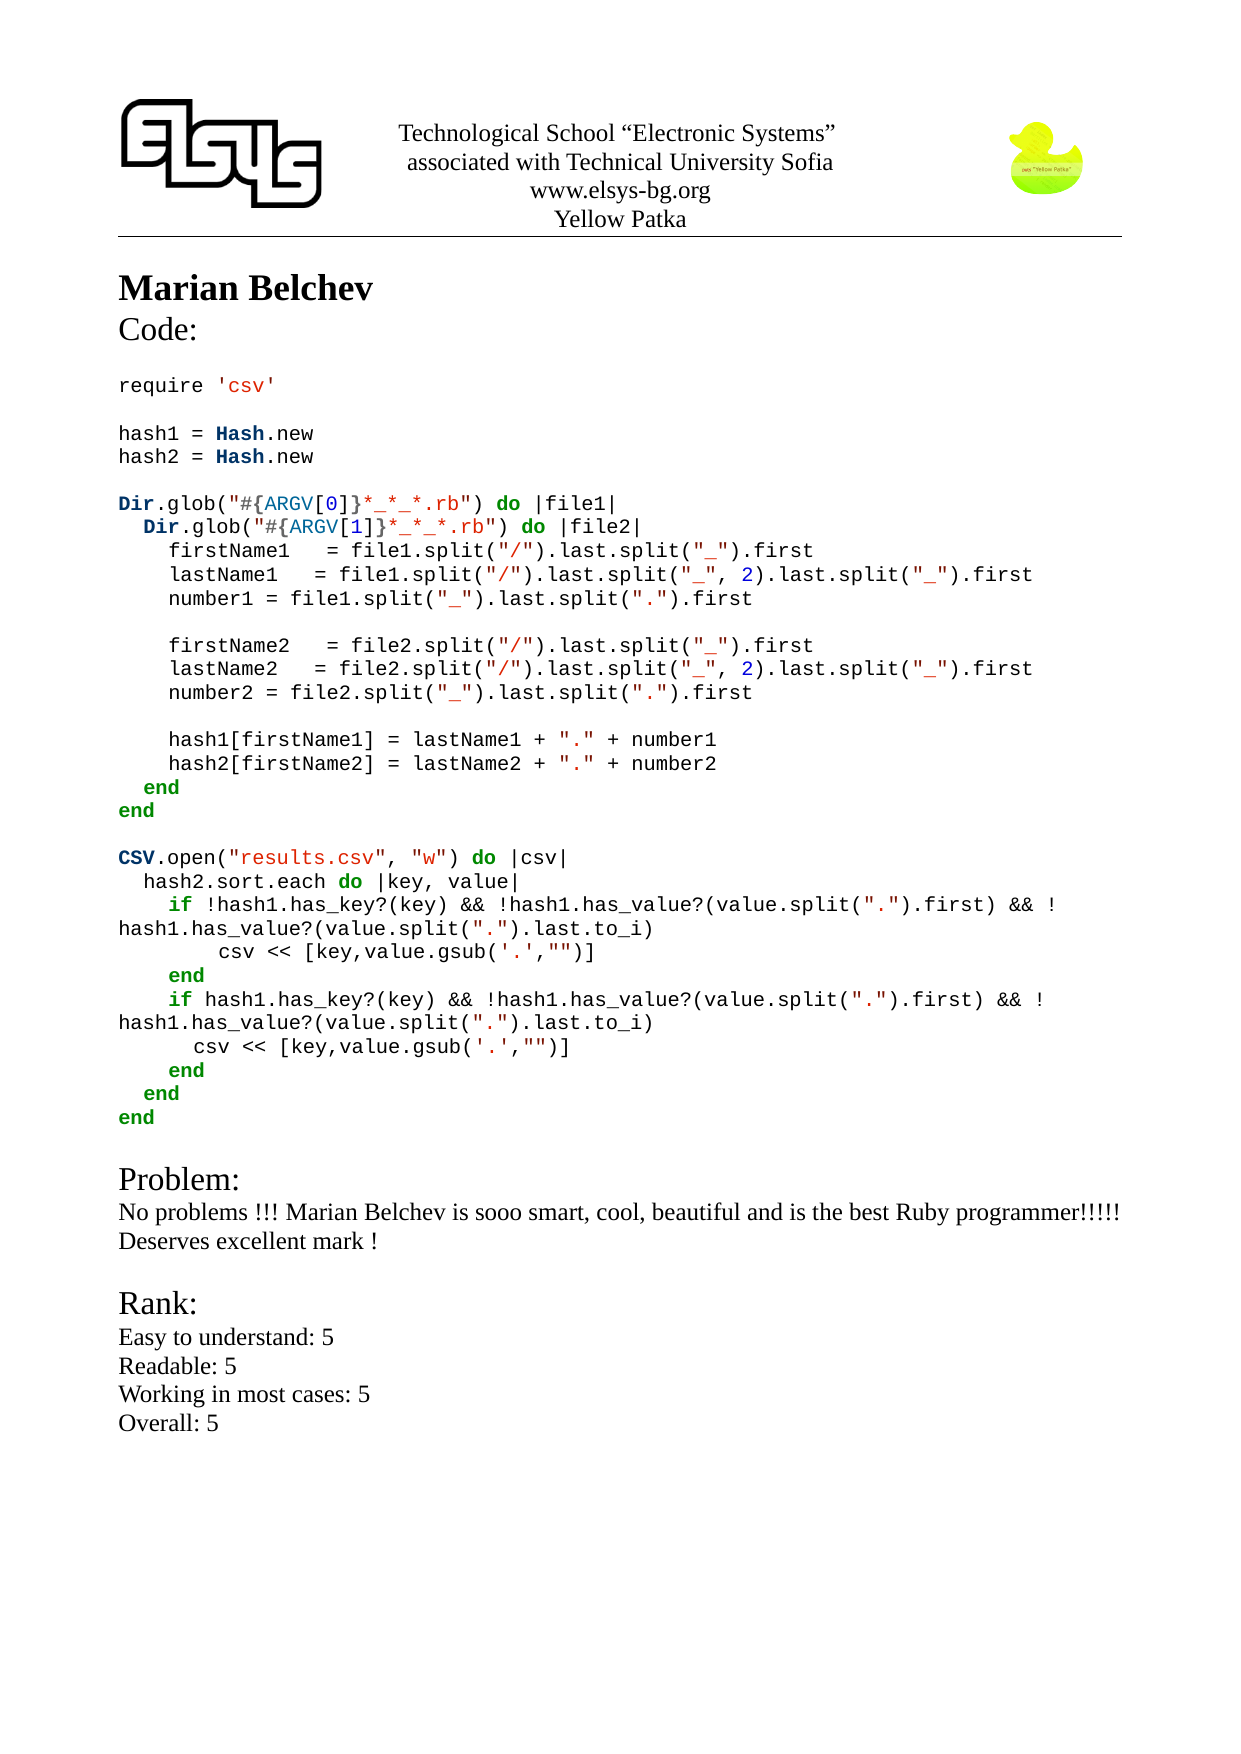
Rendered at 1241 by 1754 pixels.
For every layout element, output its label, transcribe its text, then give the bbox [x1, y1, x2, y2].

text Code: [118, 309, 1122, 347]
picture [972, 84, 1119, 232]
text end [118, 1107, 1122, 1130]
text No problems !!! Marian Belchev is sooo smart, cool, beautiful and is the best Ruby programmer!!!!! Deserves excellent mark ! [118, 1197, 1122, 1255]
text end [118, 965, 1122, 989]
text Dir.glob("#{ARGV[0]}*_*_*.rb") do |file1| [118, 493, 1122, 517]
text lastName2 = file2.split("/").last.split("_", 2).last.split("_").first [118, 658, 1122, 682]
text hash2 = Hash.new [118, 446, 1122, 469]
text end [118, 1059, 1122, 1083]
text hash2[firstName2] = lastName2 + "." + number2 [118, 753, 1122, 777]
text number1 = file1.split("_").last.split(".").first [118, 587, 1122, 611]
text csv << [key,value.gsub('.',"")] [118, 1036, 1122, 1059]
text if !hash1.has_key?(key) && !hash1.has_value?(value.split(".").first) && !hash1.has_value?(value.split(".").last.to_i) [118, 894, 1122, 942]
text CSV.open("results.csv", "w") do |csv| [118, 847, 1122, 871]
text lastName1 = file1.split("/").last.split("_", 2).last.split("_").first [118, 564, 1122, 587]
text Problem: [118, 1159, 1122, 1197]
text Working in most cases: 5 [118, 1379, 1122, 1408]
text end [118, 800, 1122, 824]
text Rank: [118, 1284, 1122, 1322]
text firstName1 = file1.split("/").last.split("_").first [118, 540, 1122, 564]
text end [118, 777, 1122, 800]
text require 'csv' [118, 376, 1122, 399]
text Marian Belchev [118, 266, 1122, 309]
text hash1 = Hash.new [118, 423, 1122, 446]
text number2 = file2.split("_").last.split(".").first [118, 682, 1122, 706]
text csv << [key,value.gsub('.',"")] [118, 942, 1122, 965]
text hash1[firstName1] = lastName1 + "." + number1 [118, 729, 1122, 753]
text Easy to understand: 5 [118, 1322, 1122, 1351]
text if hash1.has_key?(key) && !hash1.has_value?(value.split(".").first) && !hash1.has_value?(value.split(".").last.to_i) [118, 989, 1122, 1036]
text end [118, 1083, 1122, 1107]
text Overall: 5 [118, 1408, 1122, 1437]
text hash2.sort.each do |key, value| [118, 871, 1122, 894]
picture [121, 99, 322, 208]
text Dir.glob("#{ARGV[1]}*_*_*.rb") do |file2| [118, 517, 1122, 540]
text firstName2 = file2.split("/").last.split("_").first [118, 635, 1122, 658]
text Readable: 5 [118, 1351, 1122, 1379]
